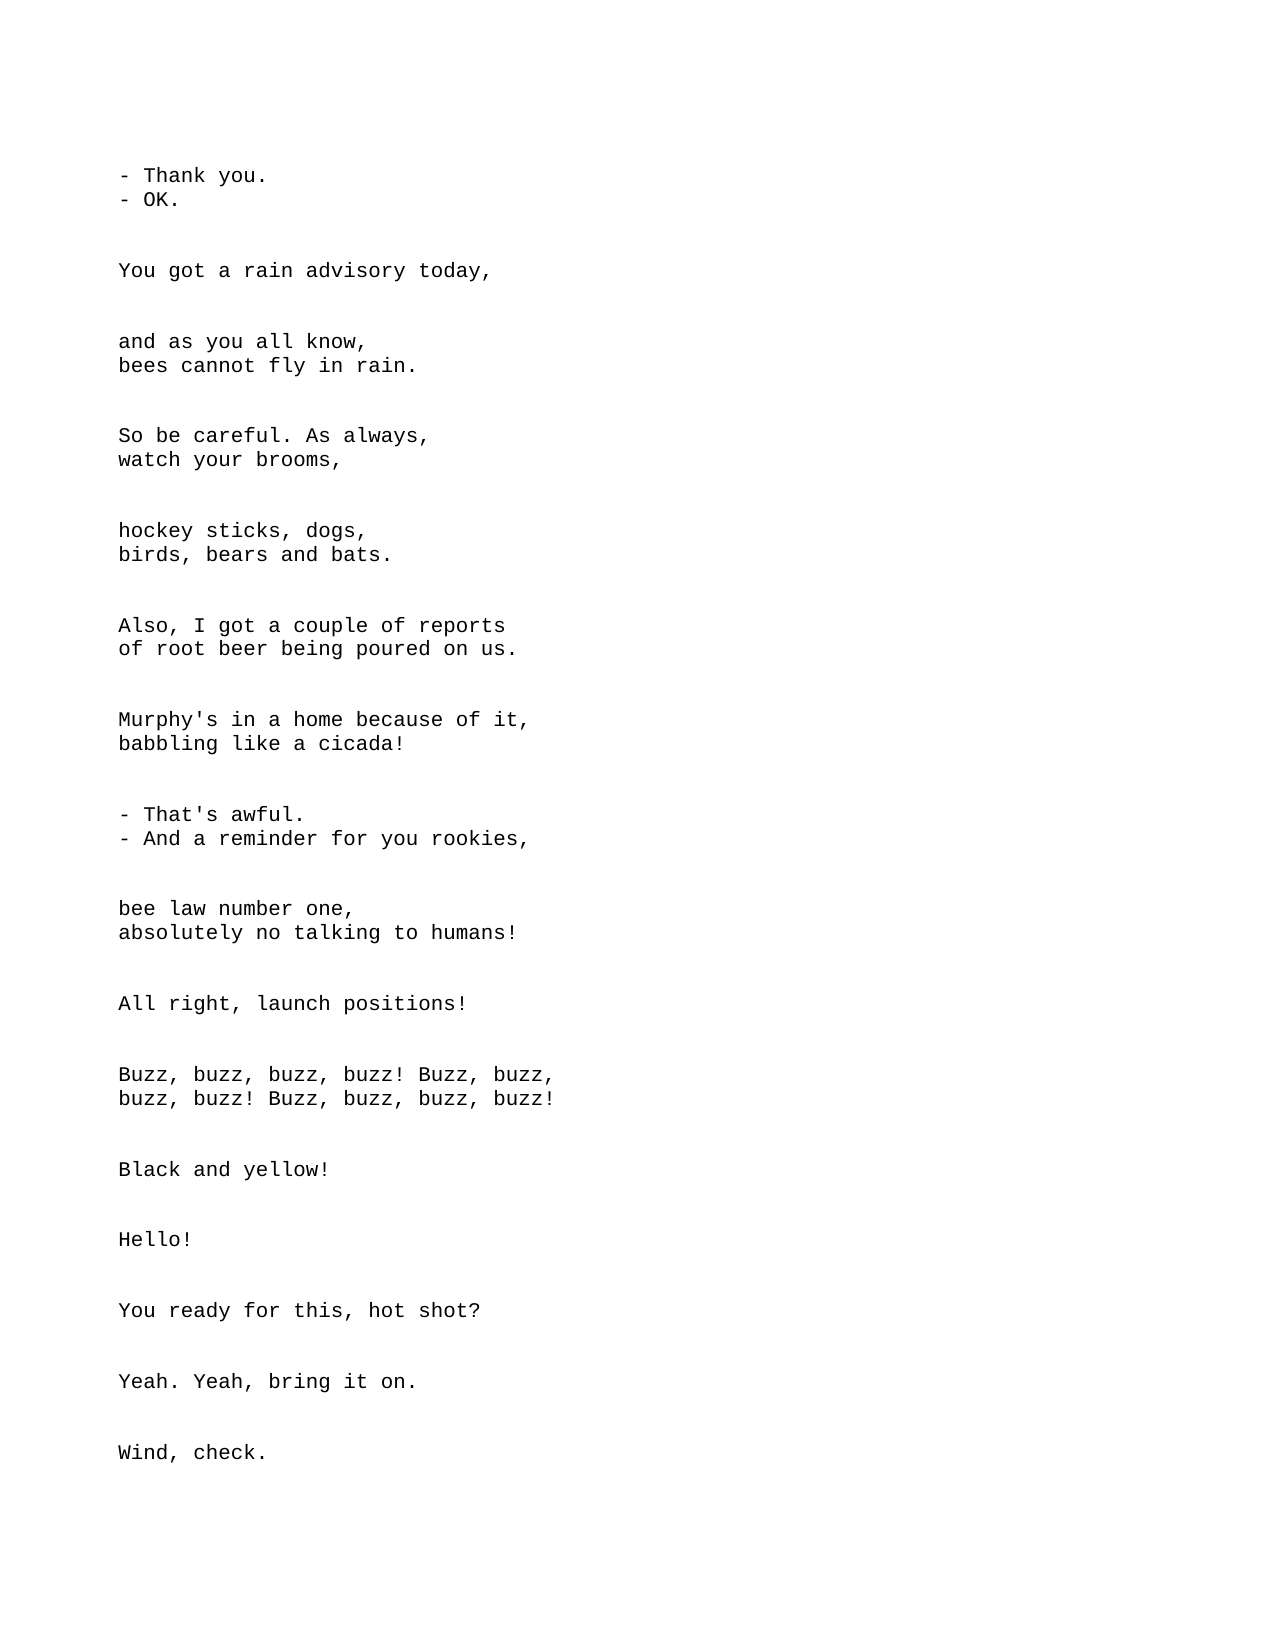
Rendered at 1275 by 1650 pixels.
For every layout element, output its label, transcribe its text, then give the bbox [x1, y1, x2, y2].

text Hello! [118, 1229, 1157, 1253]
text bee law number one, [118, 898, 1157, 922]
text babbling like a cicada! [118, 733, 1157, 757]
text Also, I got a couple of reports [118, 615, 1157, 638]
text and as you all know, [118, 331, 1157, 354]
text Yeah. Yeah, bring it on. [118, 1371, 1157, 1395]
text All right, launch positions! [118, 993, 1157, 1017]
text of root beer being poured on us. [118, 638, 1157, 662]
text So be careful. As always, [118, 426, 1157, 449]
text buzz, buzz! Buzz, buzz, buzz, buzz! [118, 1088, 1157, 1111]
text - OK. [118, 189, 1157, 213]
text absolutely no talking to humans! [118, 922, 1157, 946]
text - Thank you. [118, 165, 1157, 189]
text hockey sticks, dogs, [118, 520, 1157, 544]
text Murphy's in a home because of it, [118, 709, 1157, 733]
text You ready for this, hot shot? [118, 1300, 1157, 1324]
text Wind, check. [118, 1442, 1157, 1466]
text - That's awful. [118, 804, 1157, 827]
text birds, bears and bats. [118, 544, 1157, 567]
text Buzz, buzz, buzz, buzz! Buzz, buzz, [118, 1064, 1157, 1088]
text Black and yellow! [118, 1158, 1157, 1182]
text bees cannot fly in rain. [118, 354, 1157, 378]
text You got a rain advisory today, [118, 260, 1157, 284]
text - And a reminder for you rookies, [118, 827, 1157, 851]
text watch your brooms, [118, 449, 1157, 473]
